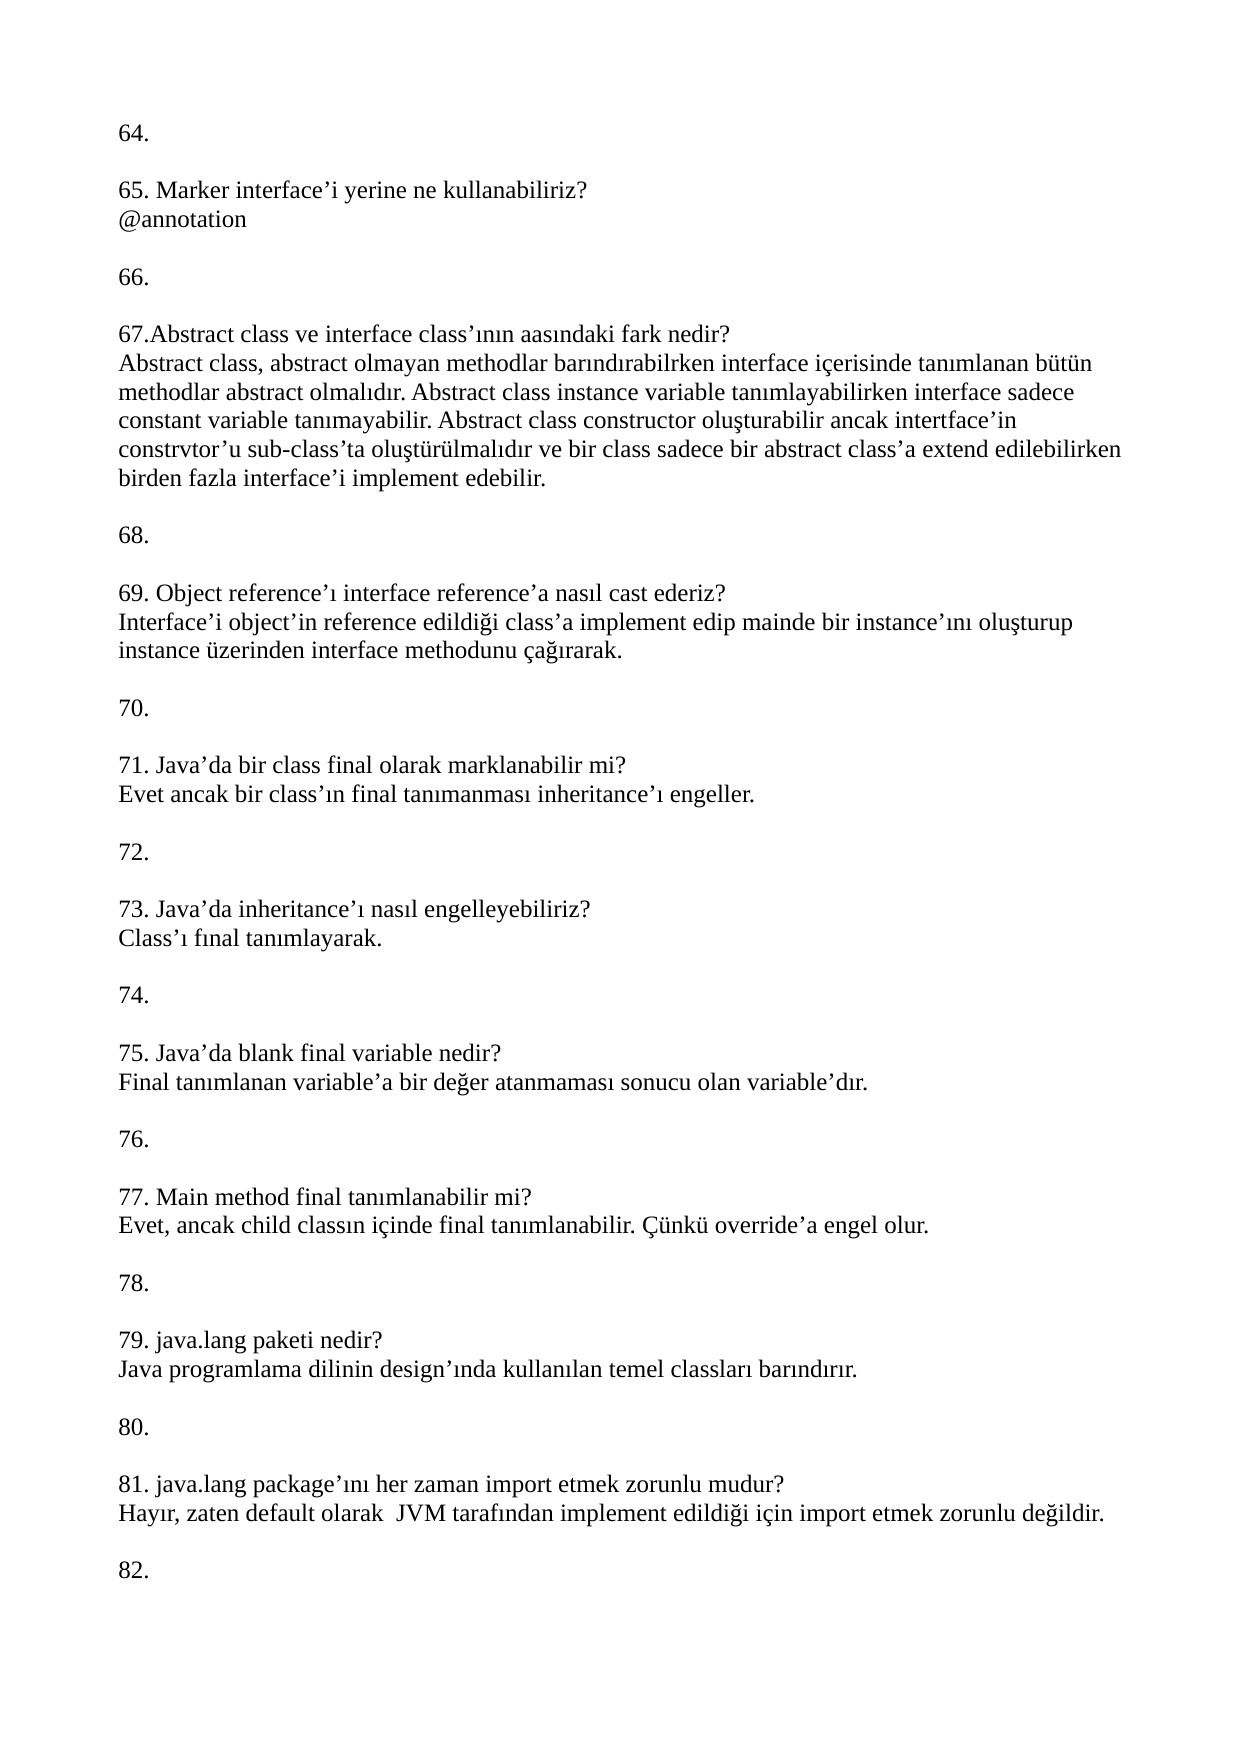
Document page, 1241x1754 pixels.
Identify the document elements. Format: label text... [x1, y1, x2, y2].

text Hayır, zaten default olarak JVM tarafından implement edildiği için import etmek zorunlu değildir. [118, 1498, 1122, 1527]
text 80. [118, 1412, 1122, 1441]
text Class’ı fınal tanımlayarak. [118, 923, 1122, 952]
text 64. [118, 118, 1122, 147]
text 79. java.lang paketi nedir? [118, 1326, 1122, 1354]
text 78. [118, 1268, 1122, 1297]
text 68. [118, 521, 1122, 549]
text Final tanımlanan variable’a bir değer atanmaması sonucu olan variable’dır. [118, 1067, 1122, 1096]
text 76. [118, 1124, 1122, 1153]
text 74. [118, 981, 1122, 1009]
text 81. java.lang package’ını her zaman import etmek zorunlu mudur? [118, 1469, 1122, 1498]
text 65. Marker interface’i yerine ne kullanabiliriz? [118, 176, 1122, 204]
text 75. Java’da blank final variable nedir? [118, 1038, 1122, 1067]
text Java programlama dilinin design’ında kullanılan temel classları barındırır. [118, 1354, 1122, 1383]
text 82. [118, 1556, 1122, 1584]
text 67.Abstract class ve interface class’ının aasındaki fark nedir? [118, 319, 1122, 348]
text 69. Object reference’ı interface reference’a nasıl cast ederiz? [118, 578, 1122, 607]
text 70. [118, 693, 1122, 722]
text 77. Main method final tanımlanabilir mi? [118, 1182, 1122, 1211]
text 66. [118, 262, 1122, 291]
text 72. [118, 837, 1122, 866]
text @annotation [118, 204, 1122, 233]
text Evet, ancak child classın içinde final tanımlanabilir. Çünkü override’a engel olur. [118, 1211, 1122, 1239]
text Evet ancak bir class’ın final tanımanması inheritance’ı engeller. [118, 779, 1122, 808]
text 71. Java’da bir class final olarak marklanabilir mi? [118, 751, 1122, 779]
text Abstract class, abstract olmayan methodlar barındırabilrken interface içerisinde tanımlanan bütün methodlar abstract olmalıdır. Abstract class instance variable tanımlayabilirken interface sadece constant variable tanımayabilir. Abstract class constructor oluşturabilir ancak intertface’in constrvtor’u sub-class’ta oluştürülmalıdır ve bir class sadece bir abstract class’a extend edilebilirken birden fazla interface’i implement edebilir. [118, 348, 1122, 492]
text Interface’i object’in reference edildiği class’a implement edip mainde bir instance’ını oluşturup instance üzerinden interface methodunu çağırarak. [118, 607, 1122, 664]
text 73. Java’da inheritance’ı nasıl engelleyebiliriz? [118, 894, 1122, 923]
